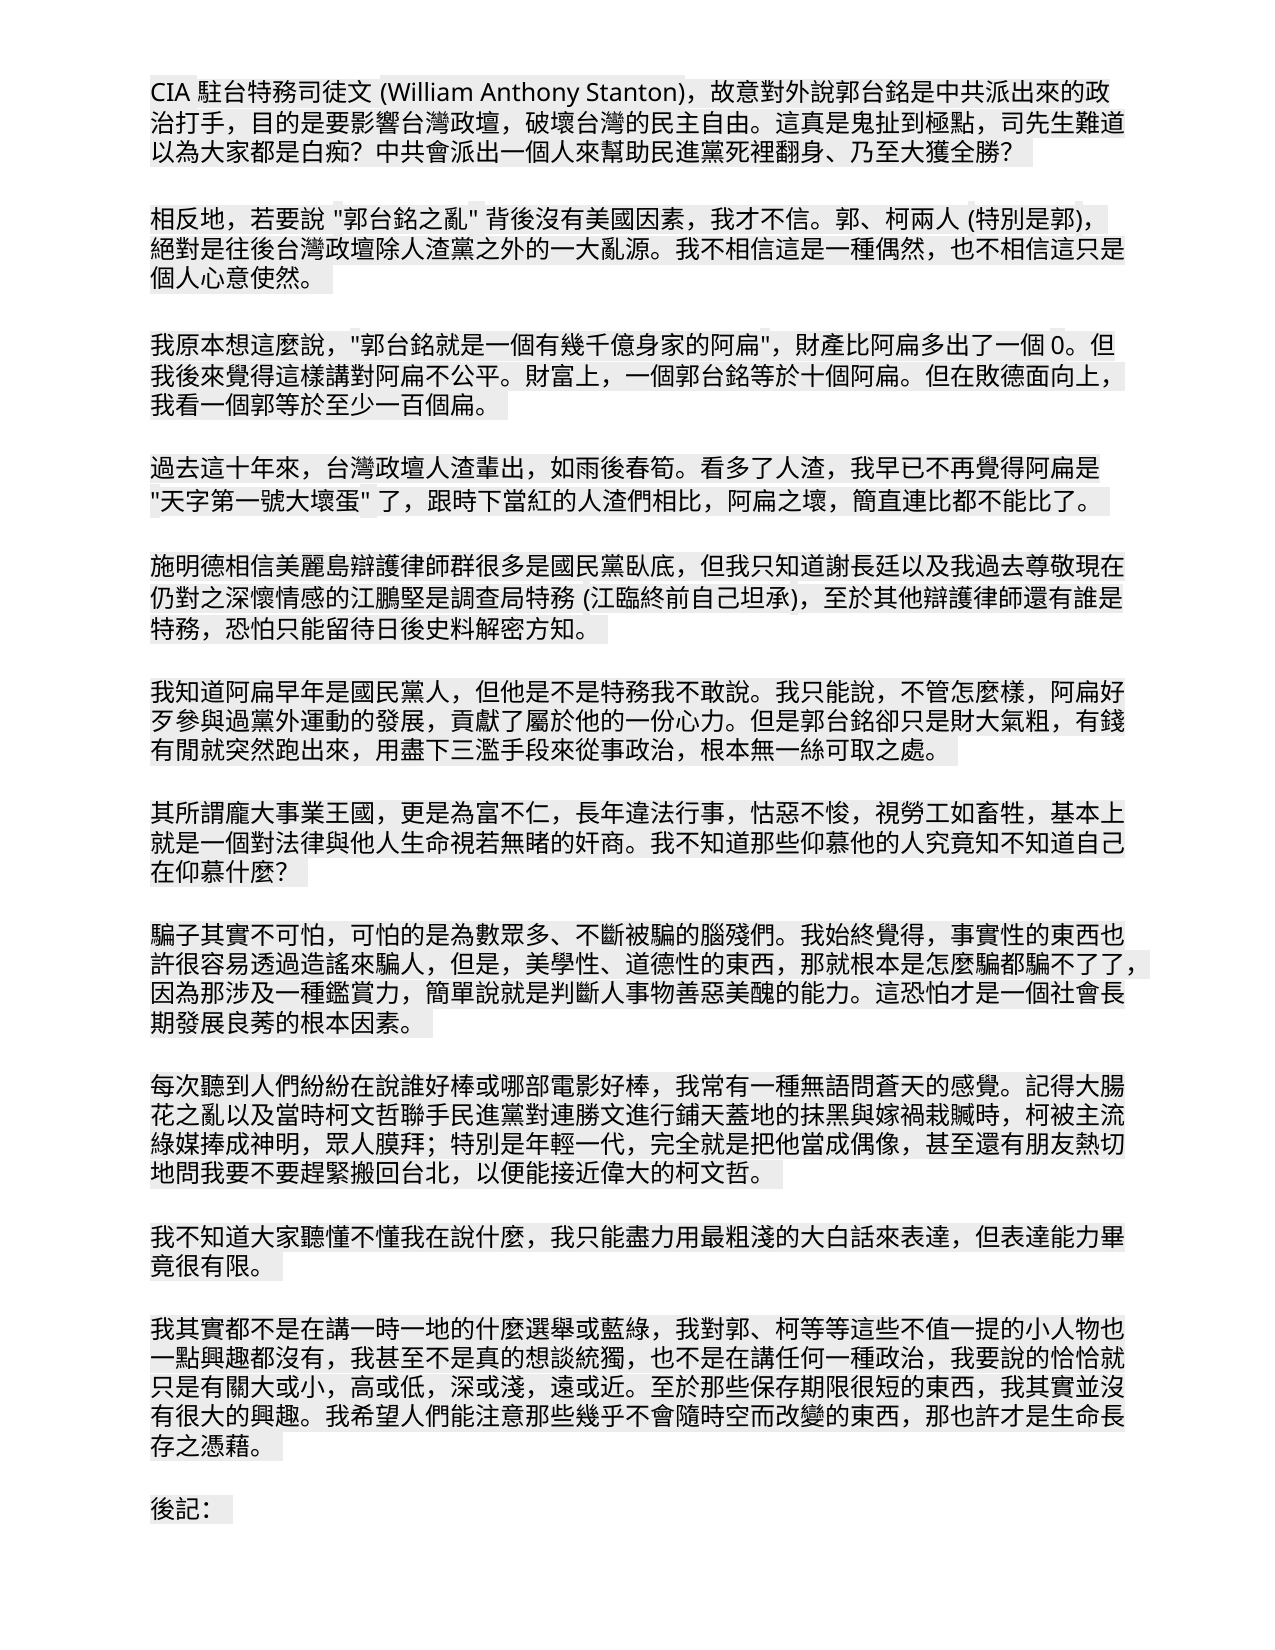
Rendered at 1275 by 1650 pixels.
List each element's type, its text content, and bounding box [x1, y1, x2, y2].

text 卡韓政變 (176)：郭董與阿扁 陳真 2019. 10. 01. 現在很多人罵阿扁、罵李遠哲，這不希奇。希奇的是，遠在30年前，從九零年代就已經看出這些人在政治上的惡劣人品，那才真的是需要眼光。 不要說九零年代，即便來到21世紀初，批評阿扁都很難引起共鳴 (我過去習慣以 "天字第一號大壞蛋" 來稱呼他)。對之稍有不敬，馬上會招來威脅、辱罵、抹黑以及各種不可思議的攻擊與騷擾，非常卑劣與醜陋；要不就說我瘋了，說我言論荒唐離譜，離經叛道，說我居然把那麼偉大而美好的政治家乃至民族救星說成行不由徑的私心政客；彷彿我批評的不是一個政治人物，而是一個憐憫眾生的神，神聖不可冒犯，否則就會遭天譴似的那般離經叛道。 批評李遠哲也一樣。記得 2000年時，阿扁選總統，李遠哲是他的 "國師"，辭掉中研院院長一職相挺，很多人感動到痛哭流涕，奉若神明。當時我寫文章說李遠哲是個政治牆頭草，缺乏誠信與基本信念，忽藍忽綠，忽統忽獨，今天擁核明天反核，見人說人話，見鬼說鬼話。文章一寫完，馬上就招來無數 "報應"。 這些人，也許是個好爸爸、好老公或好老師，但是做為一個公眾人物乃至政治人物，卻是一種禍害，一種極其不堪的負面典範。 我並不覺得我眼光特別好，只能說一般人或這個社會的鑑賞能力實在太差；嚴格說來，我不知道究竟是島內人們的道德感出了問題還是美感鑑賞能力欠佳，明明是個貪婪的大壞蛋，明明是個翻來覆去的小癟三，卻都曾經被台灣人視為宛若神明那般的美好希望之所在。 郭台銘也是一例。過去我們看不見他，難以評價，現在他跳上檯面，第一時間理當就能看出其人之卑鄙。實在很納悶至今怎麼還會有人仰慕這樣一個行事窩囊陰暗任性猥瑣的小人？一個人究竟是要惡劣到什麼程度、使壞到何種地步，然後人們才能終於看見他的真實樣貌？ 郭台銘說，他之退選是因為他只談政策談願景，而其他人 (指韓國瑜) 卻只會抹黑，只會說謊吹牛。郭說自己受不了這種 "只會抹黑" 的選舉環境，所以要退選。郭還大罵韓國瑜一大堆很難聽卻完全不是事實的話。 我不想再覆述無數陰暗齷齪事件的細節，我只是想說：郭台銘憑著他幾千億財產，買通或吸引無數媒體與媒體人以及許多藍綠政客，聯合民進黨及柯文哲，打從四月開始，每一天除了造謠抹黑，還是造謠抹黑，用盡各種下三濫手段醜化妖魔化韓國瑜，其鋪天蓋地的齷齪程度，前所未見。這樣一個人，卻反而還指控受害人，然後說自己受不了這麼骯髒的政治環境，所以只好退選。你聽了，難道還看不出來這是一個什麼樣的人？ 如今，郭退選總統，改攻國會，並致力於把韓國瑜拉下來。我相信，只要郭、柯、宋及人渣黨和一堆尾巴黨還在，往後至少幾年 (不只是幾個月)，台灣政治恐怕會比現在更加臭不可聞。 CIA 駐台特務司徒文 (William Anthony Stanton)，故意對外說郭台銘是中共派出來的政治打手，目的是要影響台灣政壇，破壞台灣的民主自由。這真是鬼扯到極點，司先生難道以為大家都是白痴？中共會派出一個人來幫助民進黨死裡翻身、乃至大獲全勝？ 相反地，若要說 "郭台銘之亂" 背後沒有美國因素，我才不信。郭、柯兩人 (特別是郭)，絕對是往後台灣政壇除人渣黨之外的一大亂源。我不相信這是一種偶然，也不相信這只是個人心意使然。 我原本想這麼說，"郭台銘就是一個有幾千億身家的阿扁"，財產比阿扁多出了一個0。但我後來覺得這樣講對阿扁不公平。財富上，一個郭台銘等於十個阿扁。但在敗德面向上，我看一個郭等於至少一百個扁。 過去這十年來，台灣政壇人渣輩出，如雨後春筍。看多了人渣，我早已不再覺得阿扁是 "天字第一號大壞蛋" 了，跟時下當紅的人渣們相比，阿扁之壞，簡直連比都不能比了。 施明德相信美麗島辯護律師群很多是國民黨臥底，但我只知道謝長廷以及我過去尊敬現在仍對之深懷情感的江鵬堅是調查局特務 (江臨終前自己坦承)，至於其他辯護律師還有誰是特務，恐怕只能留待日後史料解密方知。 我知道阿扁早年是國民黨人，但他是不是特務我不敢說。我只能說，不管怎麼樣，阿扁好歹參與過黨外運動的發展，貢獻了屬於他的一份心力。但是郭台銘卻只是財大氣粗，有錢有閒就突然跑出來，用盡下三濫手段來從事政治，根本無一絲可取之處。 其所謂龐大事業王國，更是為富不仁，長年違法行事，怙惡不悛，視勞工如畜牲，基本上就是一個對法律與他人生命視若無睹的奸商。我不知道那些仰慕他的人究竟知不知道自己在仰慕什麼？ 騙子其實不可怕，可怕的是為數眾多、不斷被騙的腦殘們。我始終覺得，事實性的東西也許很容易透過造謠來騙人，但是，美學性、道德性的東西，那就根本是怎麼騙都騙不了了，因為那涉及一種鑑賞力，簡單說就是判斷人事物善惡美醜的能力。這恐怕才是一個社會長期發展良莠的根本因素。 每次聽到人們紛紛在說誰好棒或哪部電影好棒，我常有一種無語問蒼天的感覺。記得大腸花之亂以及當時柯文哲聯手民進黨對連勝文進行鋪天蓋地的抹黑與嫁禍栽贓時，柯被主流綠媒捧成神明，眾人膜拜；特別是年輕一代，完全就是把他當成偶像，甚至還有朋友熱切地問我要不要趕緊搬回台北，以便能接近偉大的柯文哲。 我不知道大家聽懂不懂我在說什麼，我只能盡力用最粗淺的大白話來表達，但表達能力畢竟很有限。 我其實都不是在講一時一地的什麼選舉或藍綠，我對郭、柯等等這些不值一提的小人物也一點興趣都沒有，我甚至不是真的想談統獨，也不是在講任何一種政治，我要說的恰恰就只是有關大或小，高或低，深或淺，遠或近。至於那些保存期限很短的東西，我其實並沒有很大的興趣。我希望人們能注意那些幾乎不會隨時空而改變的東西，那也許才是生命長存之憑藉。 後記： 剛畢業時，原本是想要去日本東京大學念神經生物學或分子遺傳。後來，家破人亡，政治摧毀了兩個家庭，我則因為叛亂案被限制出境，於是只好留下來當了八年醫生，直到政治解嚴，直到我考上公費留學才有盤纏。那時候的我，已經不知不覺走上哲學這條路。 曾經跟劍橋的老師提起我當初其實是想走入實驗室，想把一生投入研究那些肉眼看不見卻足以長久左右生命的東西，例如基因，後來卻走上似乎更加 "根本" 的哲學。 老師問我為何有此巨大轉變？我說某個意義上並沒有轉變，我總是會被那些很根本的東西所吸引，就如同 "1為何是1"、"為何我知道這是一個茶杯？"、"為何我能理解別人"...等等等，對我始終是個謎，我想解開謎底，彷彿生命的一切秘密就藏在裏頭似的。 [150, 75, 1125, 1558]
